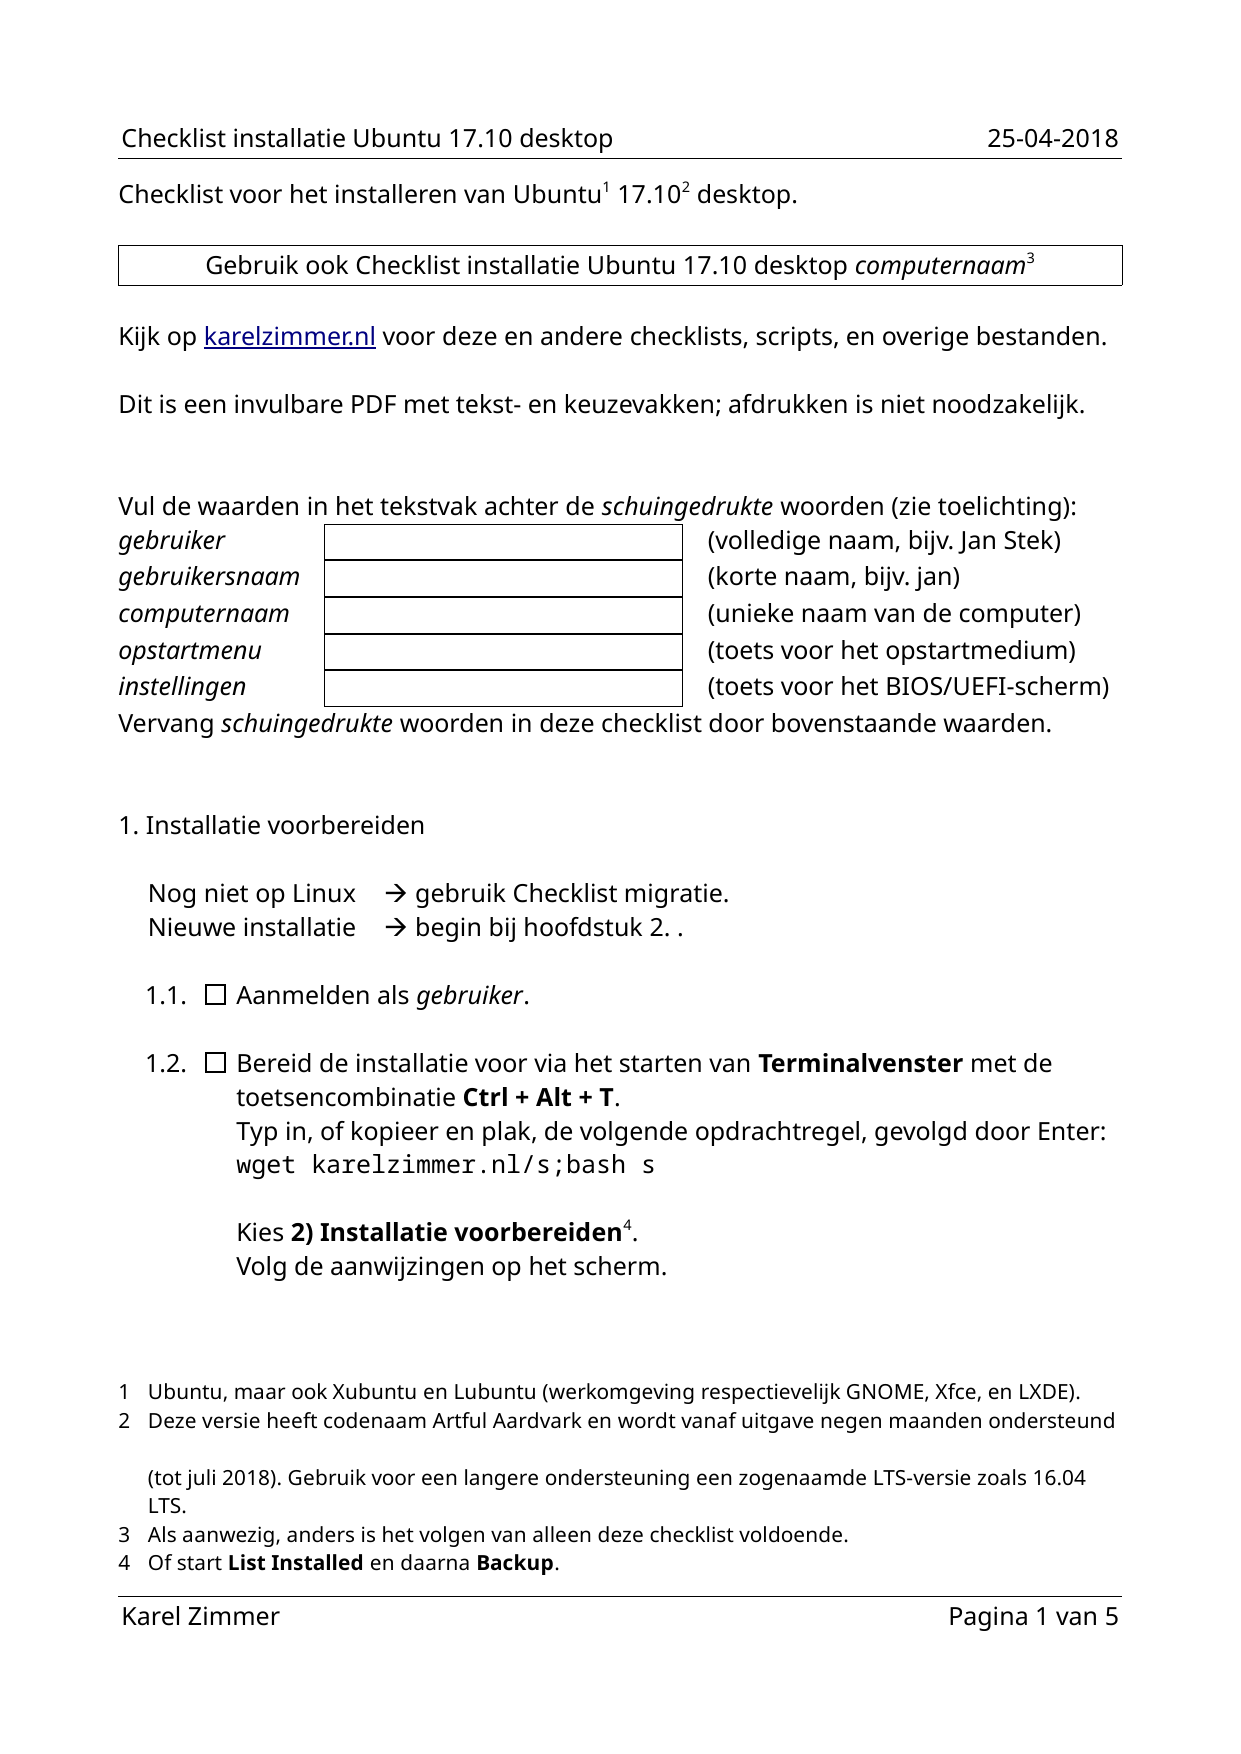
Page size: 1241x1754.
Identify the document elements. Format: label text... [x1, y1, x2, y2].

text (toets voor het opstartmedium) [683, 633, 1122, 669]
text gebruikersnaam [118, 559, 324, 596]
text computernaam [118, 596, 324, 633]
text gebruiker (volledige naam, bijv. Jan Stek) [118, 523, 1122, 559]
text (toets voor het BIOS/UEFI-scherm) [683, 669, 1122, 706]
text Ubuntu, maar ook Xubuntu en Lubuntu (werkomgeving respectievelijk GNOME, Xfce, en LXDE). [118, 1377, 1122, 1406]
text Vul de waarden in het tekstvak achter de schuingedrukte woorden (zie toelichting): [118, 489, 1122, 523]
text Als aanwezig, anders is het volgen van alleen deze checklist voldoende. [118, 1520, 1122, 1548]
text Checklist voor het installeren van Ubuntu 17.10 desktop. [118, 177, 1122, 211]
text (unieke naam van de computer) [683, 596, 1122, 633]
text (korte naam, bijv. jan) [683, 559, 1122, 596]
list Of start List Installed en daarna Backup. [118, 1548, 1122, 1577]
text Dit is een invulbare PDF met tekst- en keuzevakken; afdrukken is niet noodzakelijk. [118, 387, 1122, 421]
text Deze versie heeft codenaam Artful Aardvark en wordt vanaf uitgave negen maanden ondersteund (tot juli 2018). Gebruik voor een langere ondersteuning een zogenaamde LTS-versie zoals 16.04 LTS. [118, 1406, 1122, 1520]
text Vervang schuingedrukte woorden in deze checklist door bovenstaande waarden. [118, 706, 1122, 740]
text Gebruik ook Checklist installatie Ubuntu 17.10 desktop computernaam [119, 246, 1122, 285]
text instellingen [118, 669, 324, 706]
text opstartmenu [118, 633, 324, 669]
list Installatie voorbereiden Nog niet op Linux  gebruik Checklist migratie. Nieuwe installatie  begin bij hoofdstuk 2. [118, 808, 1122, 944]
text Kijk op karelzimmer.nl voor deze en andere checklists, scripts, en overige bestanden. [118, 319, 1122, 353]
list Aanmelden als gebruiker. [145, 978, 1122, 1012]
list Bereid de installatie voor via het starten van Terminalvenster met de toetsencombinatie Ctrl + Alt + T. Typ in, of kopieer en plak, de volgende opdrachtregel, gevolgd door Enter: wget karelzimmer.nl/s;bash s Kies 2) Installatie voorbereiden. Volg de aanwijzingen op het scherm. [145, 1046, 1122, 1283]
